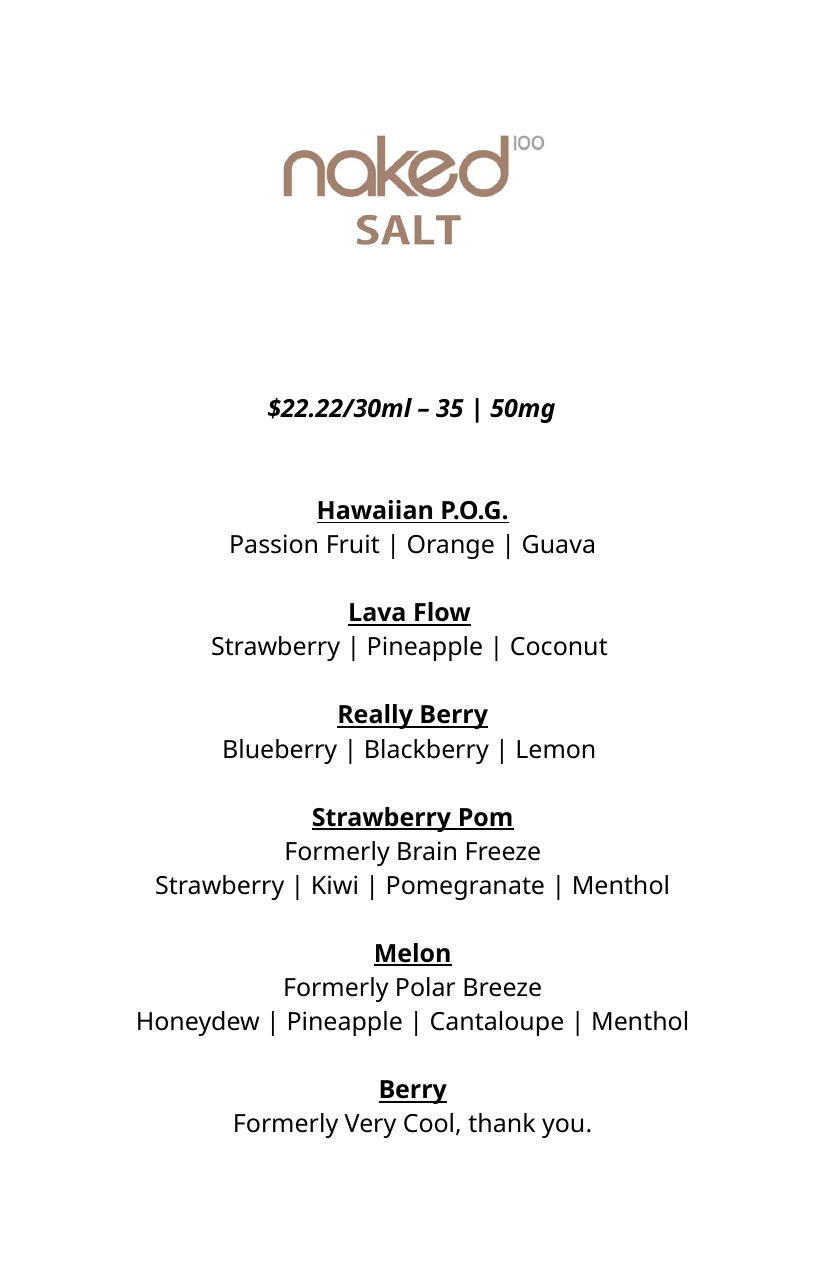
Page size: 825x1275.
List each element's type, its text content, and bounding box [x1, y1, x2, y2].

text Passion Fruit | Orange | Guava [118, 527, 707, 561]
text Strawberry | Kiwi | Pomegranate | Menthol [118, 867, 707, 902]
text Formerly Polar Breeze [118, 970, 707, 1004]
text Strawberry | Pineapple | Coconut [118, 629, 707, 663]
text Lava Flow [118, 595, 707, 629]
picture [277, 59, 548, 315]
text Berry [118, 1038, 707, 1106]
text Formerly Very Cool, thank you. [118, 1106, 707, 1140]
text Strawberry Pom [118, 799, 707, 833]
text $22.22/30ml – 35 | 50mg [118, 391, 707, 425]
text Formerly Brain Freeze [118, 833, 707, 867]
text Blueberry | Blackberry | Lemon [118, 731, 707, 765]
text Melon [118, 936, 707, 970]
text Really Berry [118, 697, 707, 731]
text Honeydew | Pineapple | Cantaloupe | Menthol [118, 1004, 707, 1038]
text Hawaiian P.O.G. [118, 493, 707, 527]
